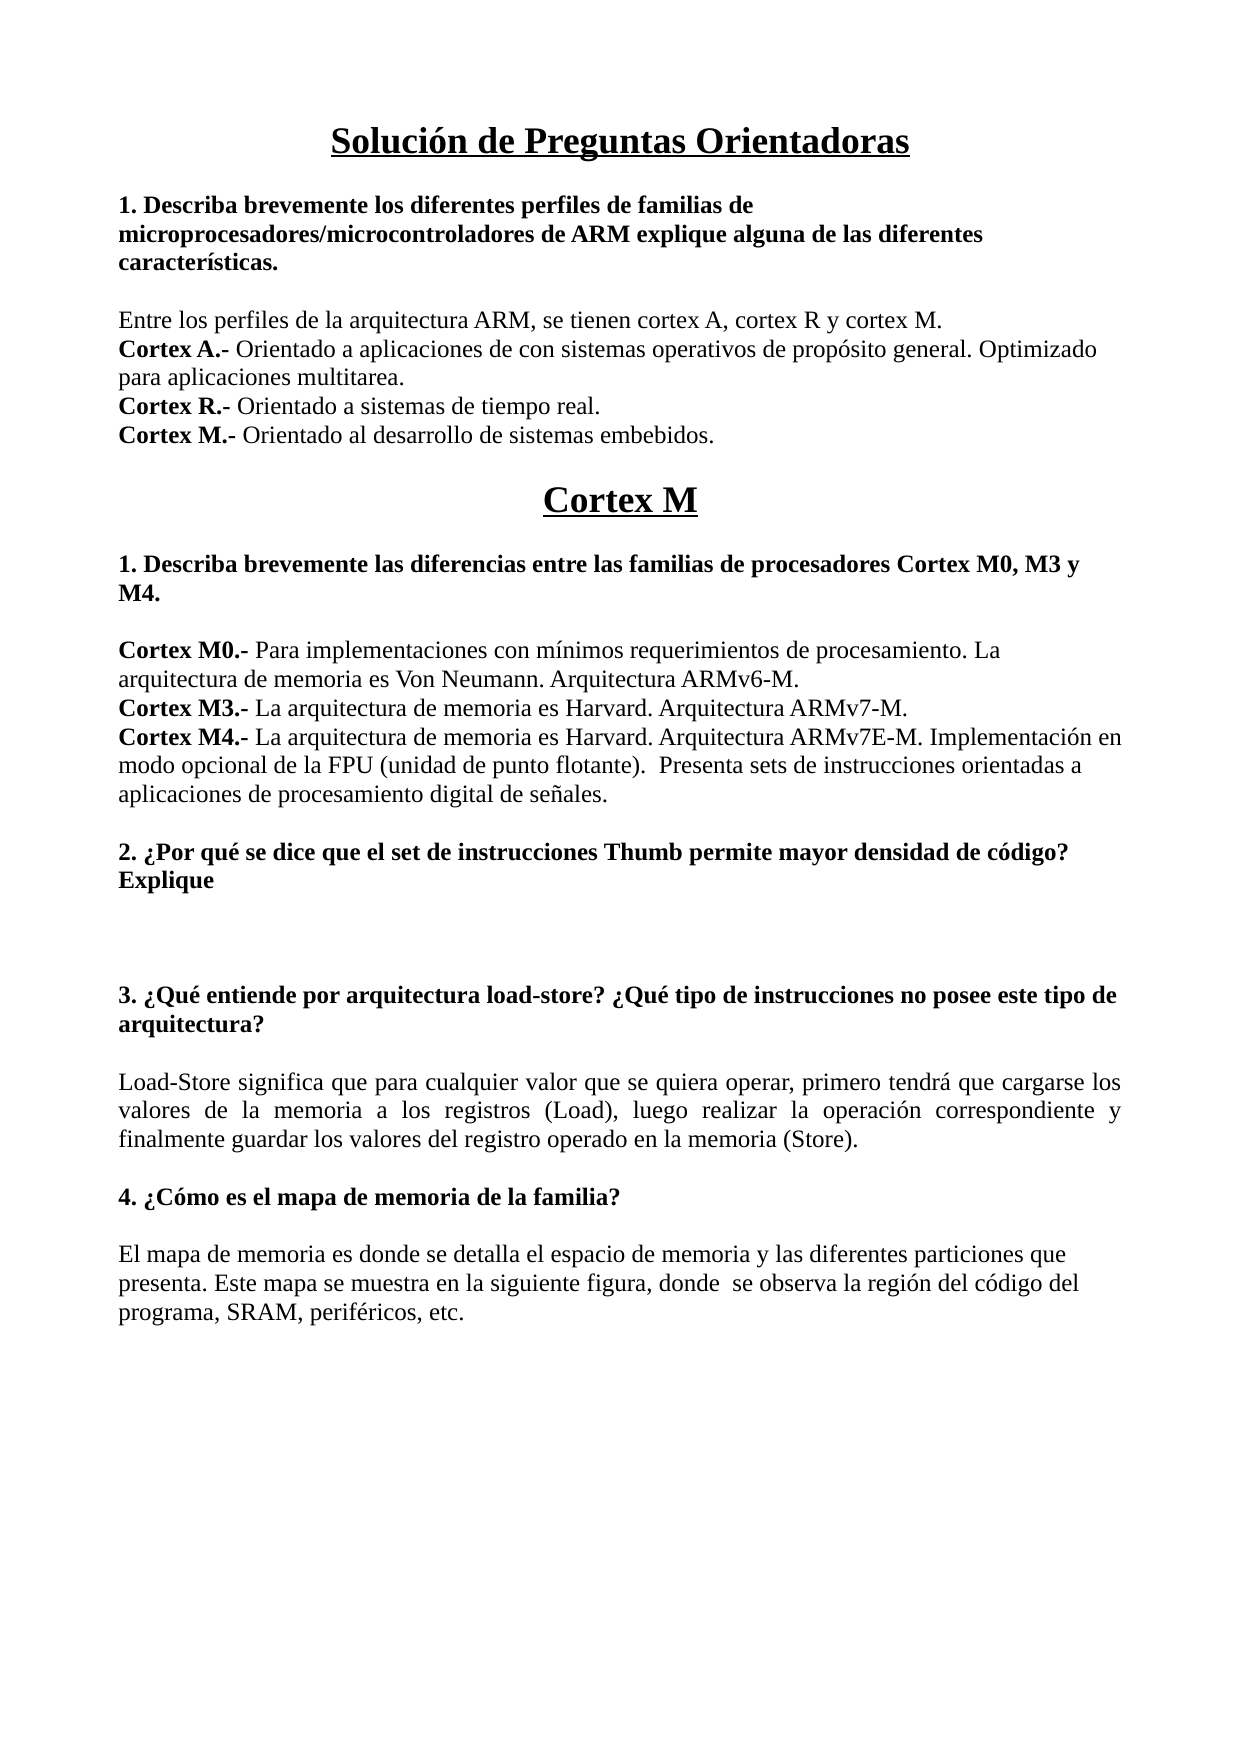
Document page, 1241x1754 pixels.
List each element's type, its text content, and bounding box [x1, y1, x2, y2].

text Load-Store significa que para cualquier valor que se quiera operar, primero tendrá que cargarse los valores de la memoria a los registros (Load), luego realizar la operación correspondiente y finalmente guardar los valores del registro operado en la memoria (Store). [118, 1067, 1122, 1153]
text Cortex M [118, 477, 1122, 521]
text Explique [118, 866, 1122, 894]
text Cortex A.- Orientado a aplicaciones de con sistemas operativos de propósito general. Optimizado para aplicaciones multitarea. [118, 334, 1122, 391]
text Cortex M4.- La arquitectura de memoria es Harvard. Arquitectura ARMv7E-M. Implementación en modo opcional de la FPU (unidad de punto flotante). Presenta sets de instrucciones orientadas a aplicaciones de procesamiento digital de señales. [118, 722, 1122, 808]
text 2. ¿Por qué se dice que el set de instrucciones Thumb permite mayor densidad de código? [118, 837, 1122, 866]
text Cortex M3.- La arquitectura de memoria es Harvard. Arquitectura ARMv7-M. [118, 693, 1122, 722]
text Cortex R.- Orientado a sistemas de tiempo real. [118, 391, 1122, 420]
text Entre los perfiles de la arquitectura ARM, se tienen cortex A, cortex R y cortex M. [118, 305, 1122, 334]
text 3. ¿Qué entiende por arquitectura load-store? ¿Qué tipo de instrucciones no posee este tipo de arquitectura? [118, 981, 1122, 1038]
text Cortex M.- Orientado al desarrollo de sistemas embebidos. [118, 420, 1122, 449]
text Solución de Preguntas Orientadoras [118, 118, 1122, 161]
text 1. Describa brevemente las diferencias entre las familias de procesadores Cortex M0, M3 y M4. [118, 549, 1122, 607]
text El mapa de memoria es donde se detalla el espacio de memoria y las diferentes particiones que presenta. Este mapa se muestra en la siguiente figura, donde se observa la región del código del programa, SRAM, periféricos, etc. [118, 1239, 1122, 1326]
text 4. ¿Cómo es el mapa de memoria de la familia? [118, 1182, 1122, 1211]
text Cortex M0.- Para implementaciones con mínimos requerimientos de procesamiento. La arquitectura de memoria es Von Neumann. Arquitectura ARMv6-M. [118, 636, 1122, 693]
text 1. Describa brevemente los diferentes perfiles de familias de microprocesadores/microcontroladores de ARM explique alguna de las diferentes características. [118, 190, 1122, 276]
